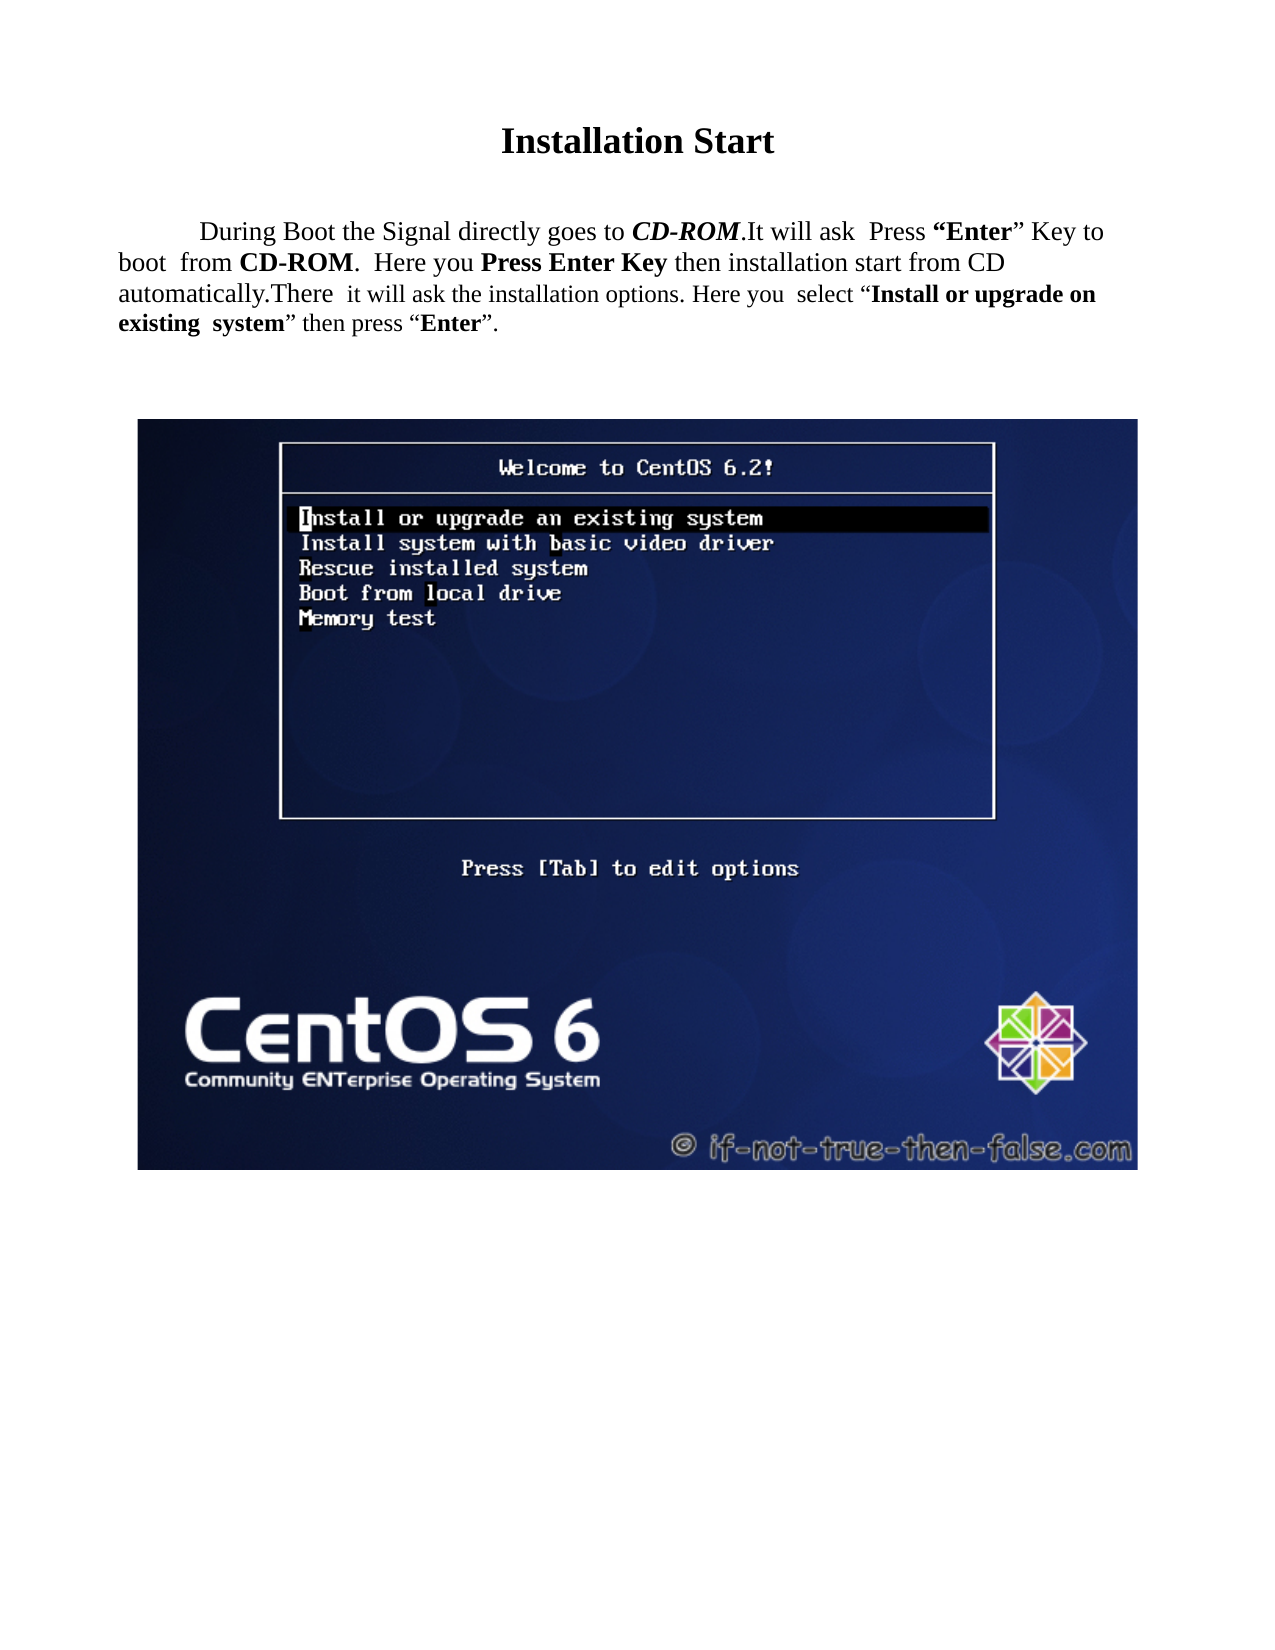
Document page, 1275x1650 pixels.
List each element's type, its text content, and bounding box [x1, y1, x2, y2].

subtitle Installation Start [118, 118, 1157, 161]
text During Boot the Signal directly goes to CD-ROM.It will ask Press “Enter” Key to boot from CD-ROM. Here you Press Enter Key then installation start from CD automatically.There it will ask the installation options. Here you select “Install or upgrade on existing system” then press “Enter”. [118, 215, 1157, 337]
picture [137, 419, 1138, 1170]
